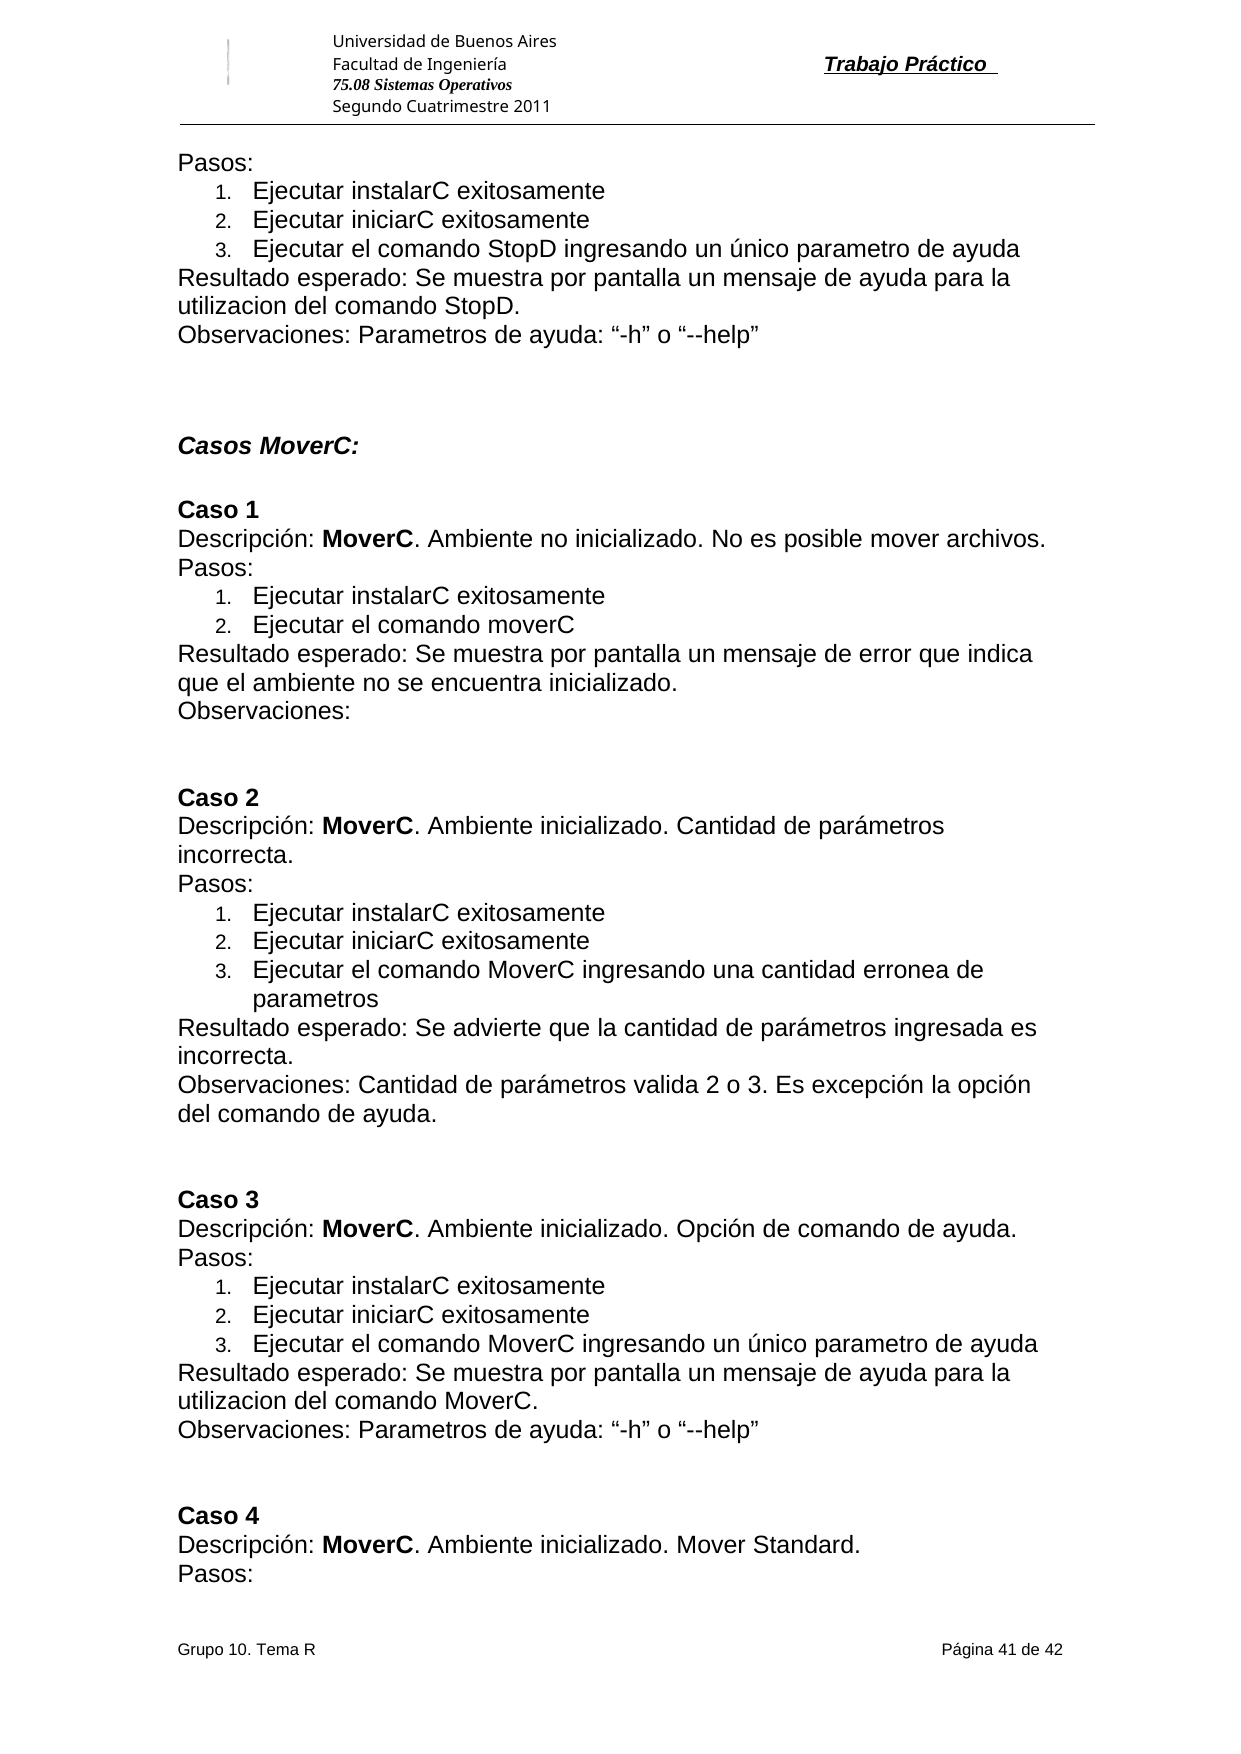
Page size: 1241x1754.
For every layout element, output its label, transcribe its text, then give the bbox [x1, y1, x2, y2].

text Resultado esperado: Se muestra por pantalla un mensaje de error que indica que el ambiente no se encuentra inicializado. [177, 639, 1063, 696]
text Descripción: MoverC. Ambiente inicializado. Cantidad de parámetros incorrecta. [177, 811, 1063, 869]
list Ejecutar el comando moverC [215, 610, 1063, 639]
text Caso 3 [177, 1185, 1063, 1214]
list Ejecutar instalarC exitosamente [215, 898, 1063, 926]
subtitle Casos MoverC: [177, 431, 1063, 460]
list Ejecutar el comando MoverC ingresando un único parametro de ayuda [215, 1329, 1063, 1358]
list Ejecutar instalarC exitosamente [215, 176, 1063, 205]
text Resultado esperado: Se muestra por pantalla un mensaje de ayuda para la utilizacion del comando StopD. [177, 263, 1063, 320]
text Descripción: MoverC. Ambiente no inicializado. No es posible mover archivos. [177, 524, 1063, 553]
list Ejecutar el comando MoverC ingresando una cantidad erronea de parametros [215, 955, 1063, 1013]
text Observaciones: Cantidad de parámetros valida 2 o 3. Es excepción la opción del comando de ayuda. [177, 1070, 1063, 1128]
text Observaciones: [177, 696, 1063, 725]
text Descripción: MoverC. Ambiente inicializado. Opción de comando de ayuda. [177, 1214, 1063, 1243]
text Caso 1 [177, 495, 1063, 524]
list Ejecutar iniciarC exitosamente [215, 205, 1063, 234]
text Pasos: [177, 553, 1063, 581]
list Ejecutar iniciarC exitosamente [215, 926, 1063, 955]
text Observaciones: Parametros de ayuda: “-h” o “--help” [177, 320, 1063, 349]
text Pasos: [177, 1559, 1063, 1588]
text Pasos: [177, 148, 1063, 176]
text Caso 4 [177, 1501, 1063, 1530]
text Caso 2 [177, 783, 1063, 811]
text Pasos: [177, 869, 1063, 898]
list Ejecutar instalarC exitosamente [215, 1271, 1063, 1300]
list Ejecutar el comando StopD ingresando un único parametro de ayuda [215, 234, 1063, 263]
list Ejecutar instalarC exitosamente [215, 581, 1063, 610]
text Pasos: [177, 1243, 1063, 1271]
list Ejecutar iniciarC exitosamente [215, 1300, 1063, 1329]
text Resultado esperado: Se advierte que la cantidad de parámetros ingresada es incorrecta. [177, 1013, 1063, 1070]
text Descripción: MoverC. Ambiente inicializado. Mover Standard. [177, 1530, 1063, 1559]
text Resultado esperado: Se muestra por pantalla un mensaje de ayuda para la utilizacion del comando MoverC. [177, 1358, 1063, 1415]
text Observaciones: Parametros de ayuda: “-h” o “--help” [177, 1415, 1063, 1444]
